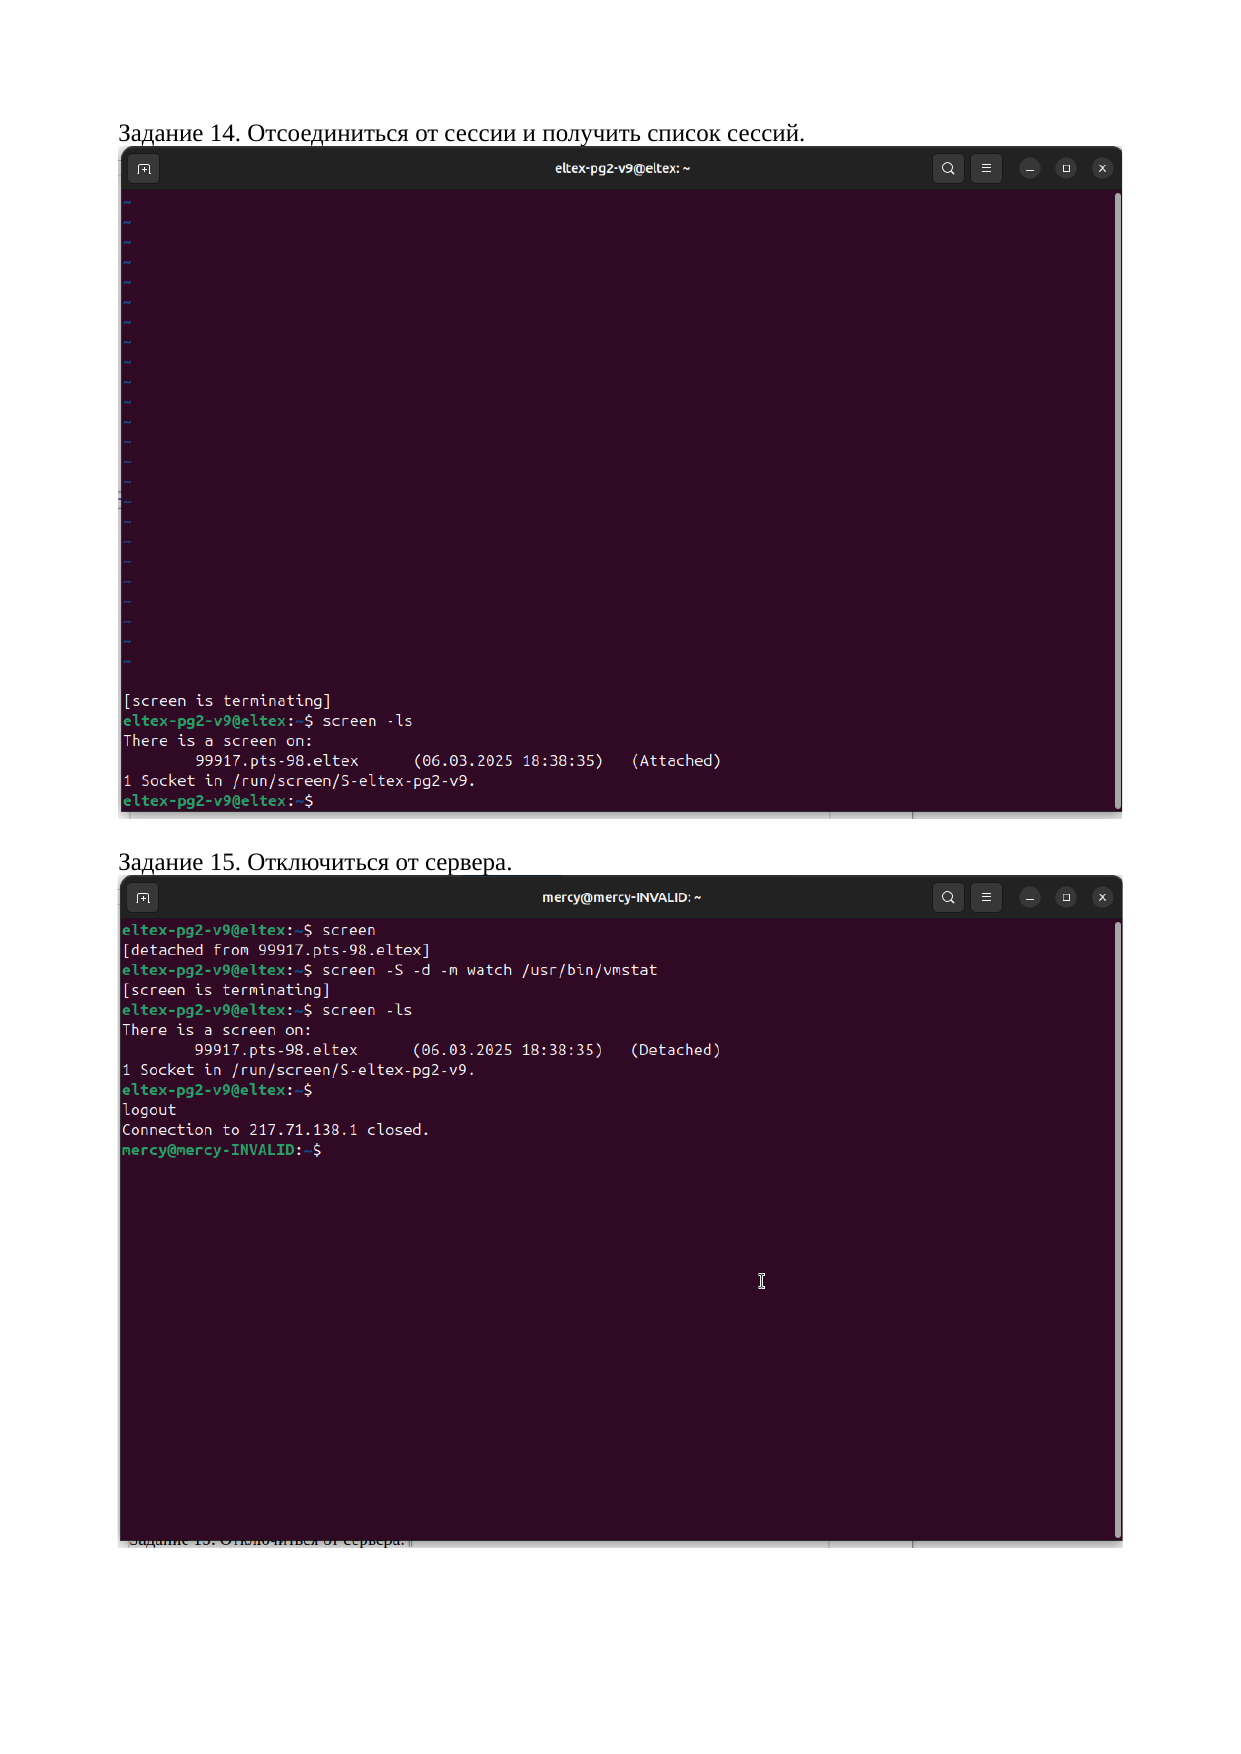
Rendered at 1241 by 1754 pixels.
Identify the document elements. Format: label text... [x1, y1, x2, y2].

text Задание 15. Отключиться от сервера. [118, 847, 1122, 875]
picture [118, 146, 1123, 819]
text Задание 14. Отсоединиться от сессии и получить список сессий. [118, 118, 1122, 146]
picture [117, 875, 1123, 1548]
